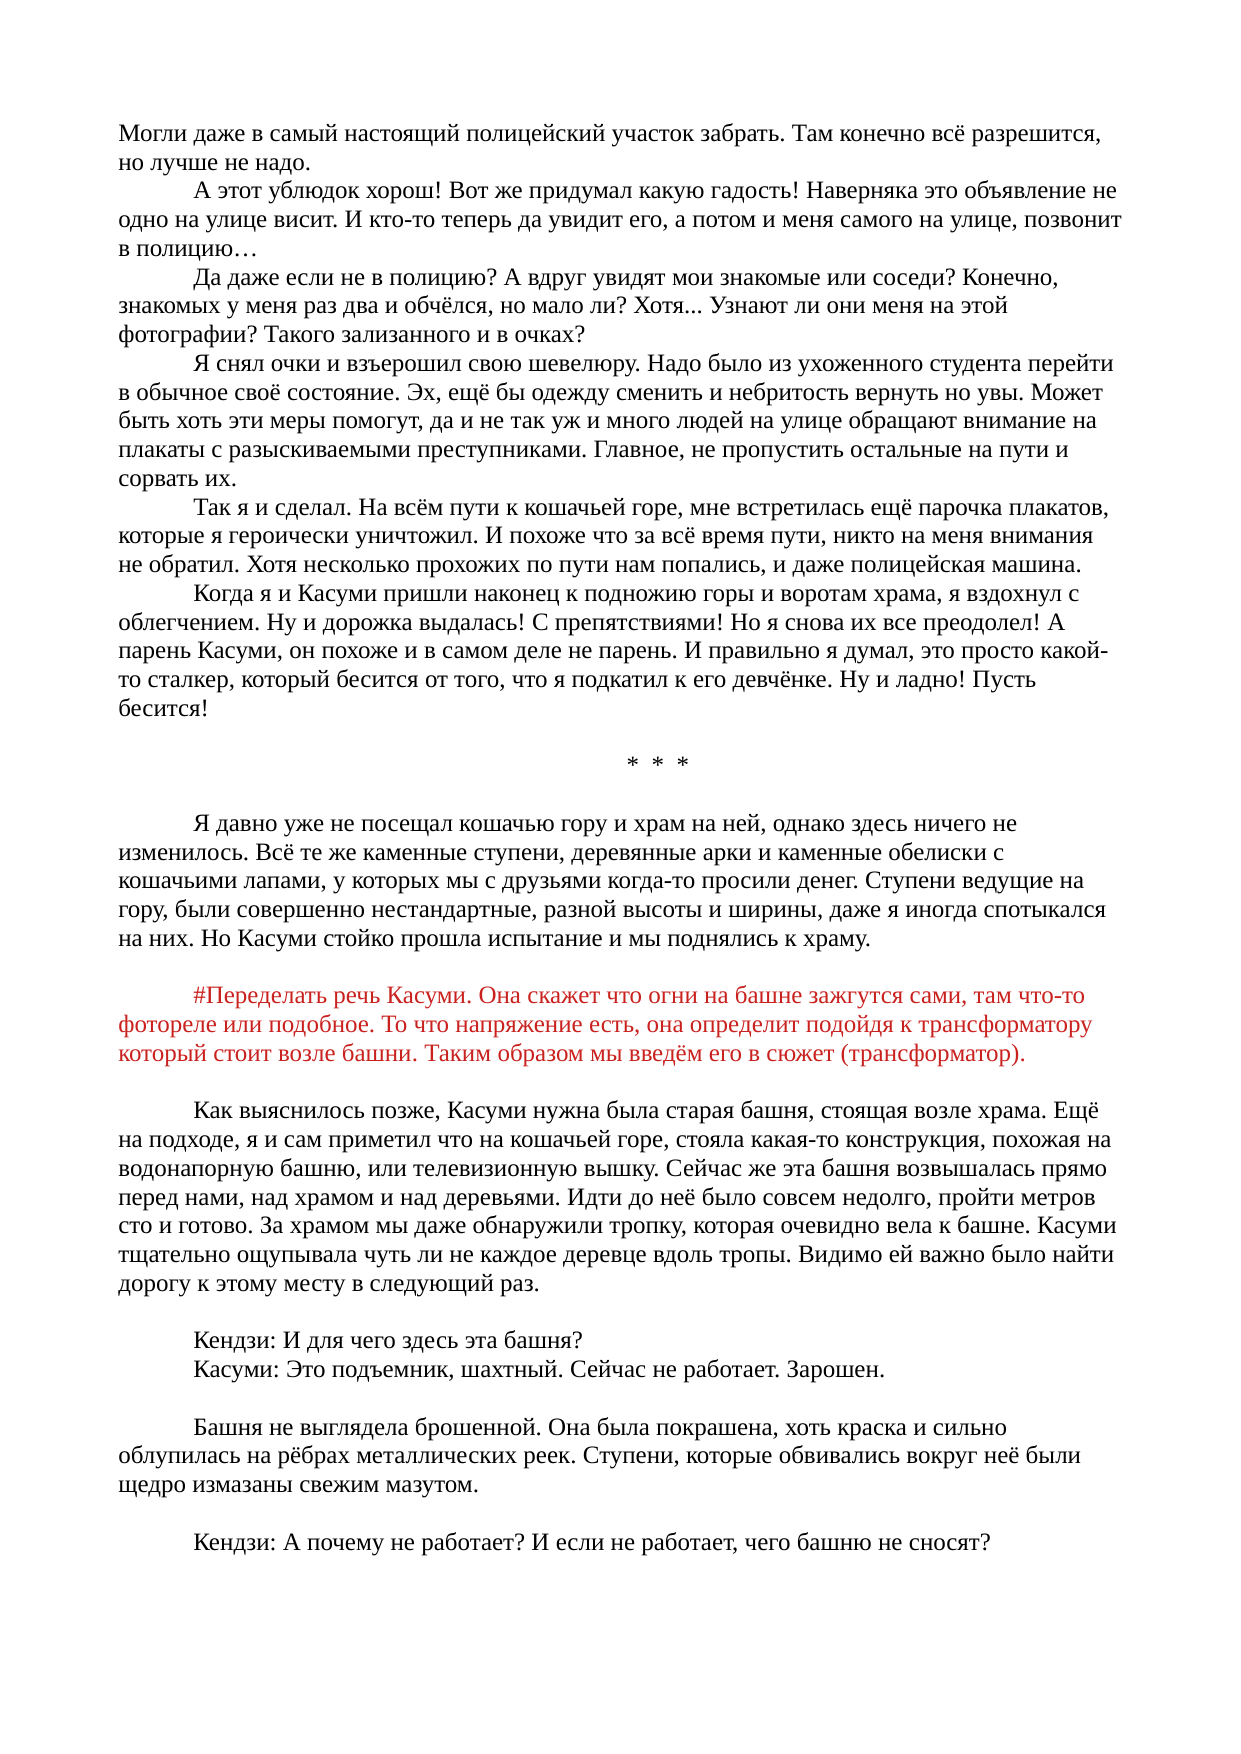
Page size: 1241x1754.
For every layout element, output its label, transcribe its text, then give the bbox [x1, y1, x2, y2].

text Когда я и Касуми пришли наконец к подножию горы и воротам храма, я вздохнул с облегчением. Ну и дорожка выдалась! С препятствиями! Но я снова их все преодолел! А парень Касуми, он похоже и в самом деле не парень. И правильно я думал, это просто какой-то сталкер, который бесится от того, что я подкатил к его девчёнке. Ну и ладно! Пусть бесится! [118, 578, 1122, 722]
text Касуми: Это подъемник, шахтный. Сейчас не работает. Зарошен. [118, 1354, 1122, 1383]
text Так я и сделал. На всём пути к кошачьей горе, мне встретилась ещё парочка плакатов, которые я героически уничтожил. И похоже что за всё время пути, никто на меня внимания не обратил. Хотя несколько прохожих по пути нам попались, и даже полицейская машина. [118, 492, 1122, 578]
text Башня не выглядела брошенной. Она была покрашена, хоть краска и сильно облупилась на рёбрах металлических реек. Ступени, которые обвивались вокруг неё были щедро измазаны свежим мазутом. [118, 1412, 1122, 1498]
text Могли даже в самый настоящий полицейский участок забрать. Там конечно всё разрешится, но лучше не надо. [118, 118, 1122, 176]
text Кендзи: И для чего здесь эта башня? [118, 1326, 1122, 1354]
text * * * [118, 751, 1122, 779]
text А этот ублюдок хорош! Вот же придумал какую гадость! Наверняка это объявление не одно на улице висит. И кто-то теперь да увидит его, а потом и меня самого на улице, позвонит в полицию… [118, 176, 1122, 262]
text Я снял очки и взъерошил свою шевелюру. Надо было из ухоженного студента перейти в обычное своё состояние. Эх, ещё бы одежду сменить и небритость вернуть но увы. Может быть хоть эти меры помогут, да и не так уж и много людей на улице обращают внимание на плакаты с разыскиваемыми преступниками. Главное, не пропустить остальные на пути и сорвать их. [118, 348, 1122, 492]
text Я давно уже не посещал кошачью гору и храм на ней, однако здесь ничего не изменилось. Всё те же каменные ступени, деревянные арки и каменные обелиски с кошачьими лапами, у которых мы с друзьями когда-то просили денег. Ступени ведущие на гору, были совершенно нестандартные, разной высоты и ширины, даже я иногда спотыкался на них. Но Касуми стойко прошла испытание и мы поднялись к храму. [118, 808, 1122, 952]
text Как выяснилось позже, Касуми нужна была старая башня, стоящая возле храма. Ещё на подходе, я и сам приметил что на кошачьей горе, стояла какая-то конструкция, похожая на водонапорную башню, или телевизионную вышку. Сейчас же эта башня возвышалась прямо перед нами, над храмом и над деревьями. Идти до неё было совсем недолго, пройти метров сто и готово. За храмом мы даже обнаружили тропку, которая очевидно вела к башне. Касуми тщательно ощупывала чуть ли не каждое деревце вдоль тропы. Видимо ей важно было найти дорогу к этому месту в следующий раз. [118, 1096, 1122, 1297]
text #Переделать речь Касуми. Она скажет что огни на башне зажгутся сами, там что-то фотореле или подобное. То что напряжение есть, она определит подойдя к трансформатору который стоит возле башни. Таким образом мы введём его в сюжет (трансформатор). [118, 981, 1122, 1067]
text Да даже если не в полицию? А вдруг увидят мои знакомые или соседи? Конечно, знакомых у меня раз два и обчёлся, но мало ли? Хотя... Узнают ли они меня на этой фотографии? Такого зализанного и в очках? [118, 262, 1122, 348]
text Кендзи: А почему не работает? И если не работает, чего башню не сносят? [118, 1527, 1122, 1556]
